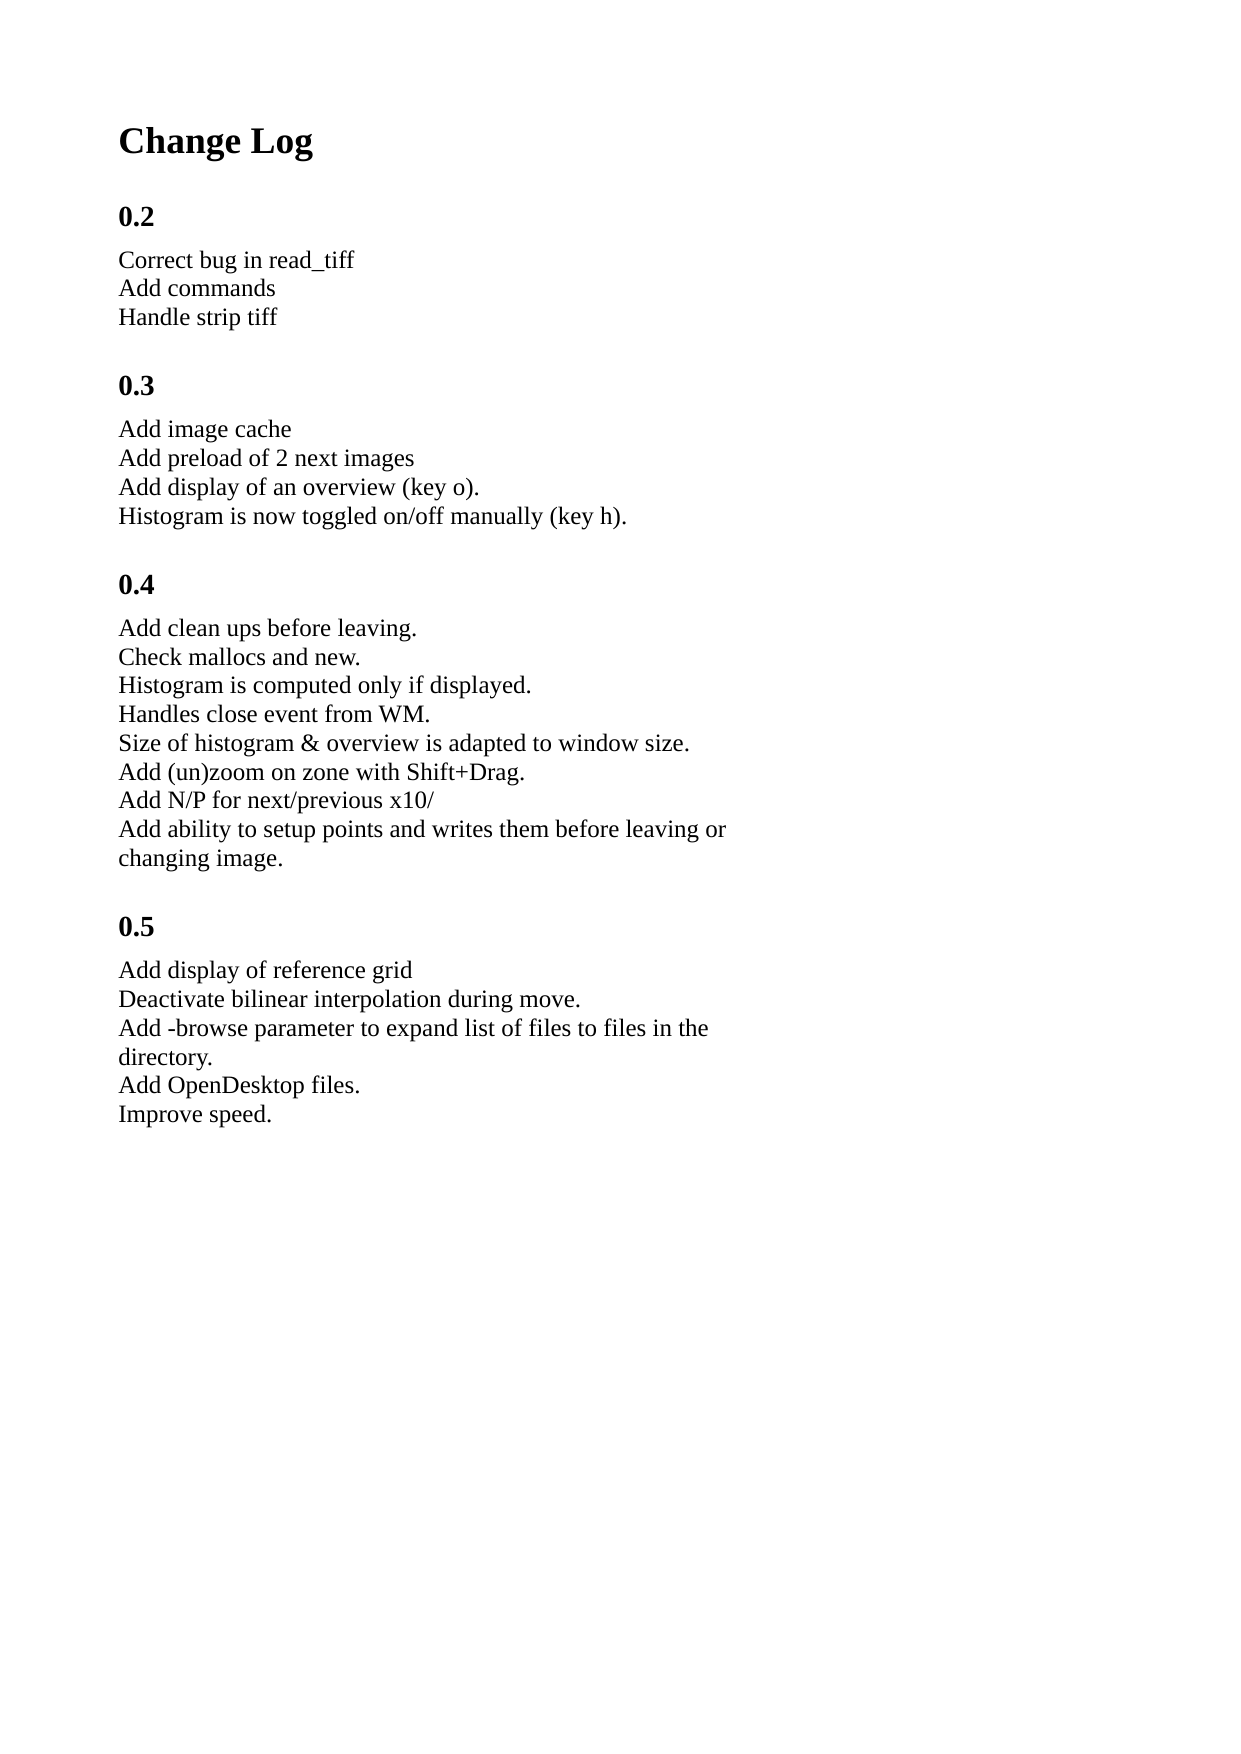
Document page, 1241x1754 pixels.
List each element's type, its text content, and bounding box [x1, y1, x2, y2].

text Add display of reference grid Deactivate bilinear interpolation during move. Add -browse parameter to expand list of files to files in the directory. Add OpenDesktop files. Improve speed. [118, 955, 1122, 1128]
text Add clean ups before leaving. Check mallocs and new. Histogram is computed only if displayed. Handles close event from WM. Size of histogram & overview is adapted to window size. Add (un)zoom on zone with Shift+Drag. Add N/P for next/previous x10/ Add ability to setup points and writes them before leaving or changing image. [118, 613, 1122, 872]
subtitle 0.4 [118, 567, 1122, 601]
subtitle Change Log [118, 118, 1122, 161]
text Correct bug in read_tiff Add commands Handle strip tiff [118, 245, 1122, 331]
subtitle 0.5 [118, 909, 1122, 943]
subtitle 0.2 [118, 199, 1122, 232]
subtitle 0.3 [118, 368, 1122, 402]
text Add image cache Add preload of 2 next images Add display of an overview (key o). Histogram is now toggled on/off manually (key h). [118, 414, 1122, 529]
